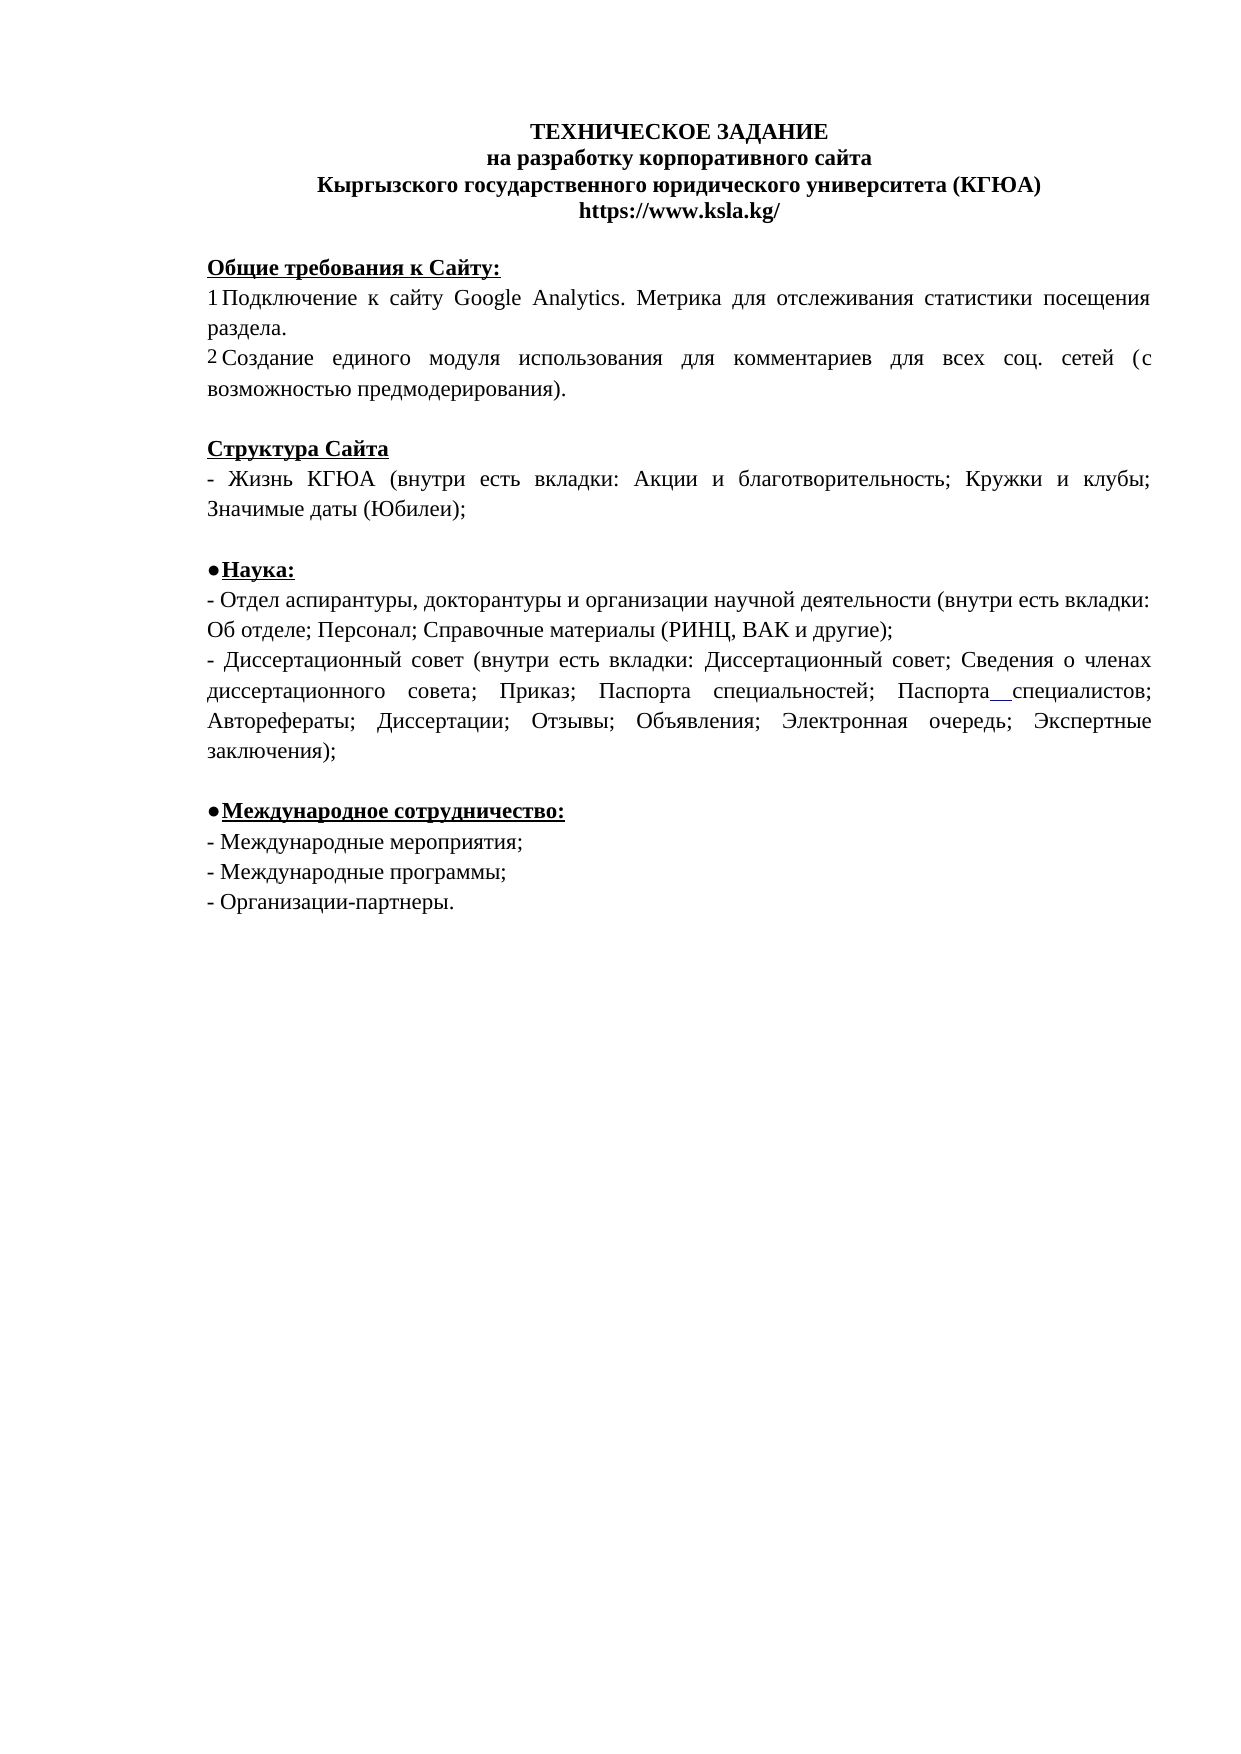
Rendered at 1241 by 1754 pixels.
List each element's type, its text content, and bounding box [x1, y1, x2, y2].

text Общие требования к Сайту: [207, 254, 1152, 280]
text - Отдел аспирантуры, докторантуры и организации научной деятельности (внутри есть вкладки: Об отделе; Персонал; Справочные материалы (РИНЦ, ВАК и другие); [207, 586, 1152, 643]
text https://www.ksla.kg/ [207, 197, 1152, 223]
text ТЕХНИЧЕСКОЕ ЗАДАНИЕ [207, 118, 1152, 144]
text - Международные мероприятия; [207, 828, 1152, 854]
subtitle Создание единого модуля использования для комментариев для всех соц. сетей (с возможностью предмодерирования). [207, 344, 1152, 401]
subtitle Международное сотрудничество: [207, 797, 1152, 824]
text - Жизнь КГЮА (внутри есть вкладки: Акции и благотворительность; Кружки и клубы; Значимые даты (Юбилеи); [207, 465, 1152, 522]
subtitle Наука: [207, 556, 1152, 582]
text - Организации-партнеры. [207, 888, 1152, 914]
text Кыргызского государственного юридического университета (КГЮА) [207, 171, 1152, 197]
text - Диссертационный совет (внутри есть вкладки: Диссертационный совет; Сведения о членах диссертационного совета; Приказ; Паспорта специальностей; Паспорта специалистов; Авторефераты; Диссертации; Отзывы; Объявления; Электронная очередь; Экспертные заключения); [207, 646, 1152, 763]
text Структура Сайта [207, 435, 1152, 461]
subtitle Подключение к сайту Google Analytics. Метрика для отслеживания статистики посещения раздела. [207, 284, 1152, 341]
text - Международные программы; [207, 858, 1152, 884]
text на разработку корпоративного сайта [207, 144, 1152, 171]
